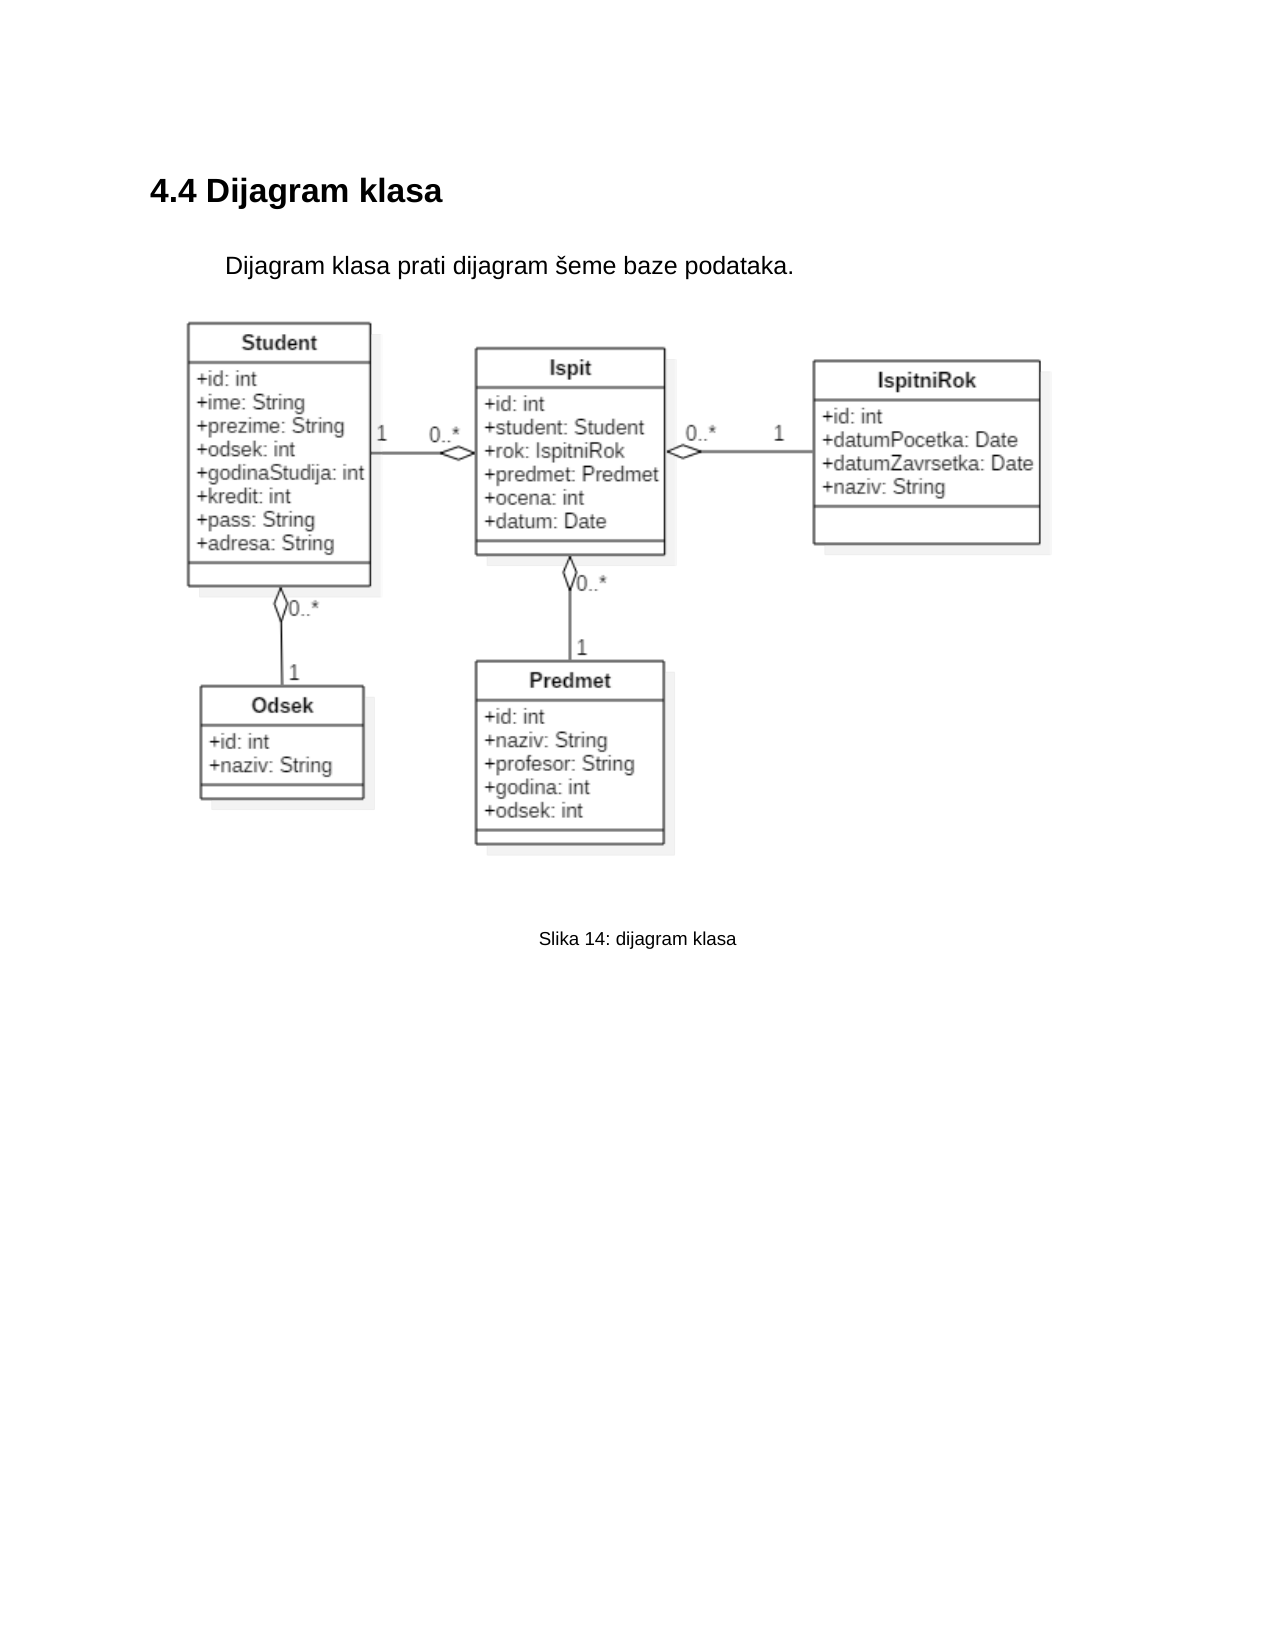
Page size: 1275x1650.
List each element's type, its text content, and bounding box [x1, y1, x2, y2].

text Slika 14: dijagram klasa [150, 928, 1125, 950]
subtitle 4.4 Dijagram klasa [150, 171, 1125, 209]
text Dijagram klasa prati dijagram šeme baze podataka. [150, 251, 1125, 279]
picture [173, 308, 1102, 907]
